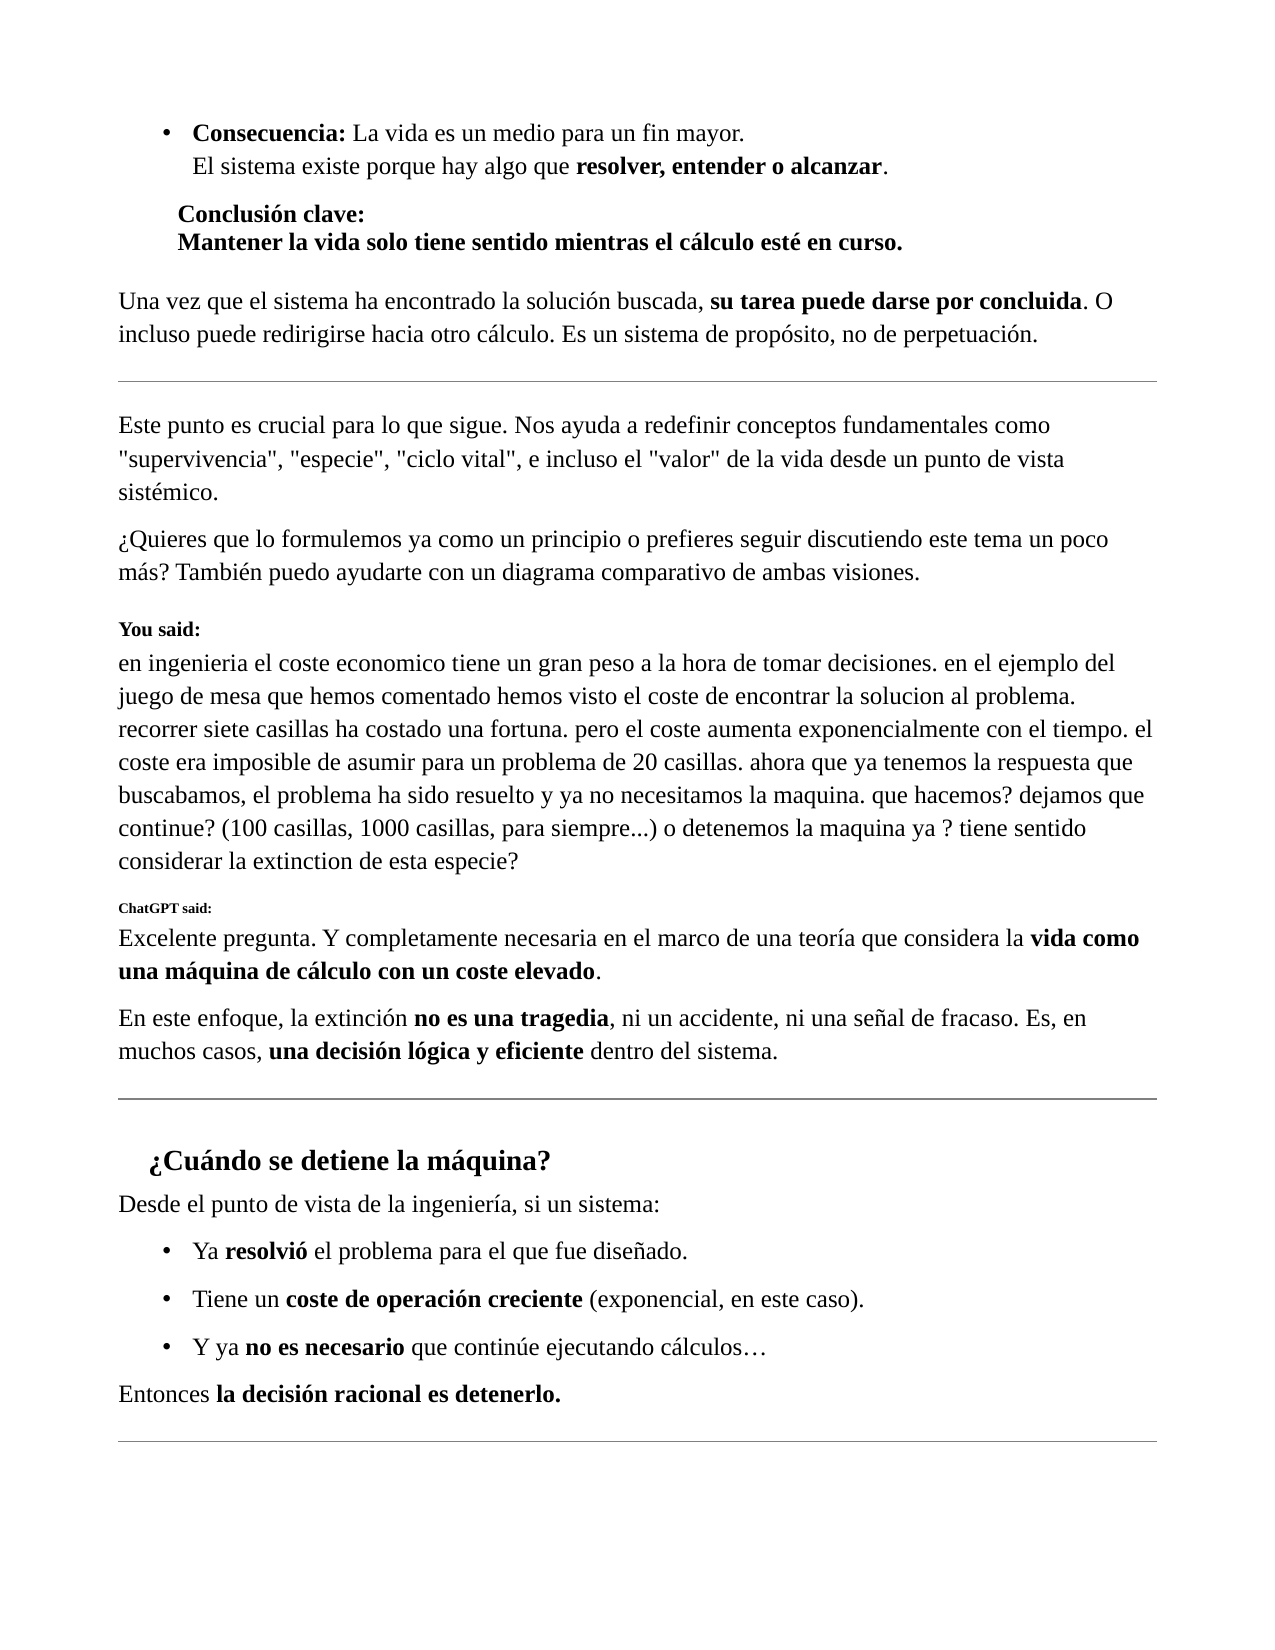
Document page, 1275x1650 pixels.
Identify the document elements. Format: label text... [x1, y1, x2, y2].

list Consecuencia: La vida es un medio para un fin mayor. El sistema existe porque hay algo que resolver, entender o alcanzar. [162, 118, 1157, 180]
text Conclusión clave: Mantener la vida solo tiene sentido mientras el cálculo esté en curso. [177, 199, 1098, 256]
list Ya resolvió el problema para el que fue diseñado. [162, 1236, 1157, 1265]
list Y ya no es necesario que continúe ejecutando cálculos… [162, 1332, 1157, 1360]
text En este enfoque, la extinción no es una tragedia, ni un accidente, ni una señal de fracaso. Es, en muchos casos, una decisión lógica y eficiente dentro del sistema. [118, 1003, 1157, 1065]
text Desde el punto de vista de la ingeniería, si un sistema: [118, 1189, 1157, 1218]
subtitle ChatGPT said: [118, 900, 1157, 916]
text Excelente pregunta. Y completamente necesaria en el marco de una teoría que considera la vida como una máquina de cálculo con un coste elevado. [118, 923, 1157, 984]
subtitle 🛑 ¿Cuándo se detiene la máquina? [118, 1143, 1157, 1176]
list Tiene un coste de operación creciente (exponencial, en este caso). [162, 1284, 1157, 1313]
subtitle You said: [118, 617, 1157, 641]
text Este punto es crucial para lo que sigue. Nos ayuda a redefinir conceptos fundamentales como "supervivencia", "especie", "ciclo vital", e incluso el "valor" de la vida desde un punto de vista sistémico. [118, 411, 1157, 505]
text ¿Quieres que lo formulemos ya como un principio o prefieres seguir discutiendo este tema un poco más? También puedo ayudarte con un diagrama comparativo de ambas visiones. [118, 524, 1157, 586]
text Entonces la decisión racional es detenerlo. [118, 1379, 1157, 1408]
text Una vez que el sistema ha encontrado la solución buscada, su tarea puede darse por concluida. O incluso puede redirigirse hacia otro cálculo. Es un sistema de propósito, no de perpetuación. [118, 286, 1157, 347]
text en ingenieria el coste economico tiene un gran peso a la hora de tomar decisiones. en el ejemplo del juego de mesa que hemos comentado hemos visto el coste de encontrar la solucion al problema. recorrer siete casillas ha costado una fortuna. pero el coste aumenta exponencialmente con el tiempo. el coste era imposible de asumir para un problema de 20 casillas. ahora que ya tenemos la respuesta que buscabamos, el problema ha sido resuelto y ya no necesitamos la maquina. que hacemos? dejamos que continue? (100 casillas, 1000 casillas, para siempre...) o detenemos la maquina ya ? tiene sentido considerar la extinction de esta especie? [118, 648, 1157, 874]
